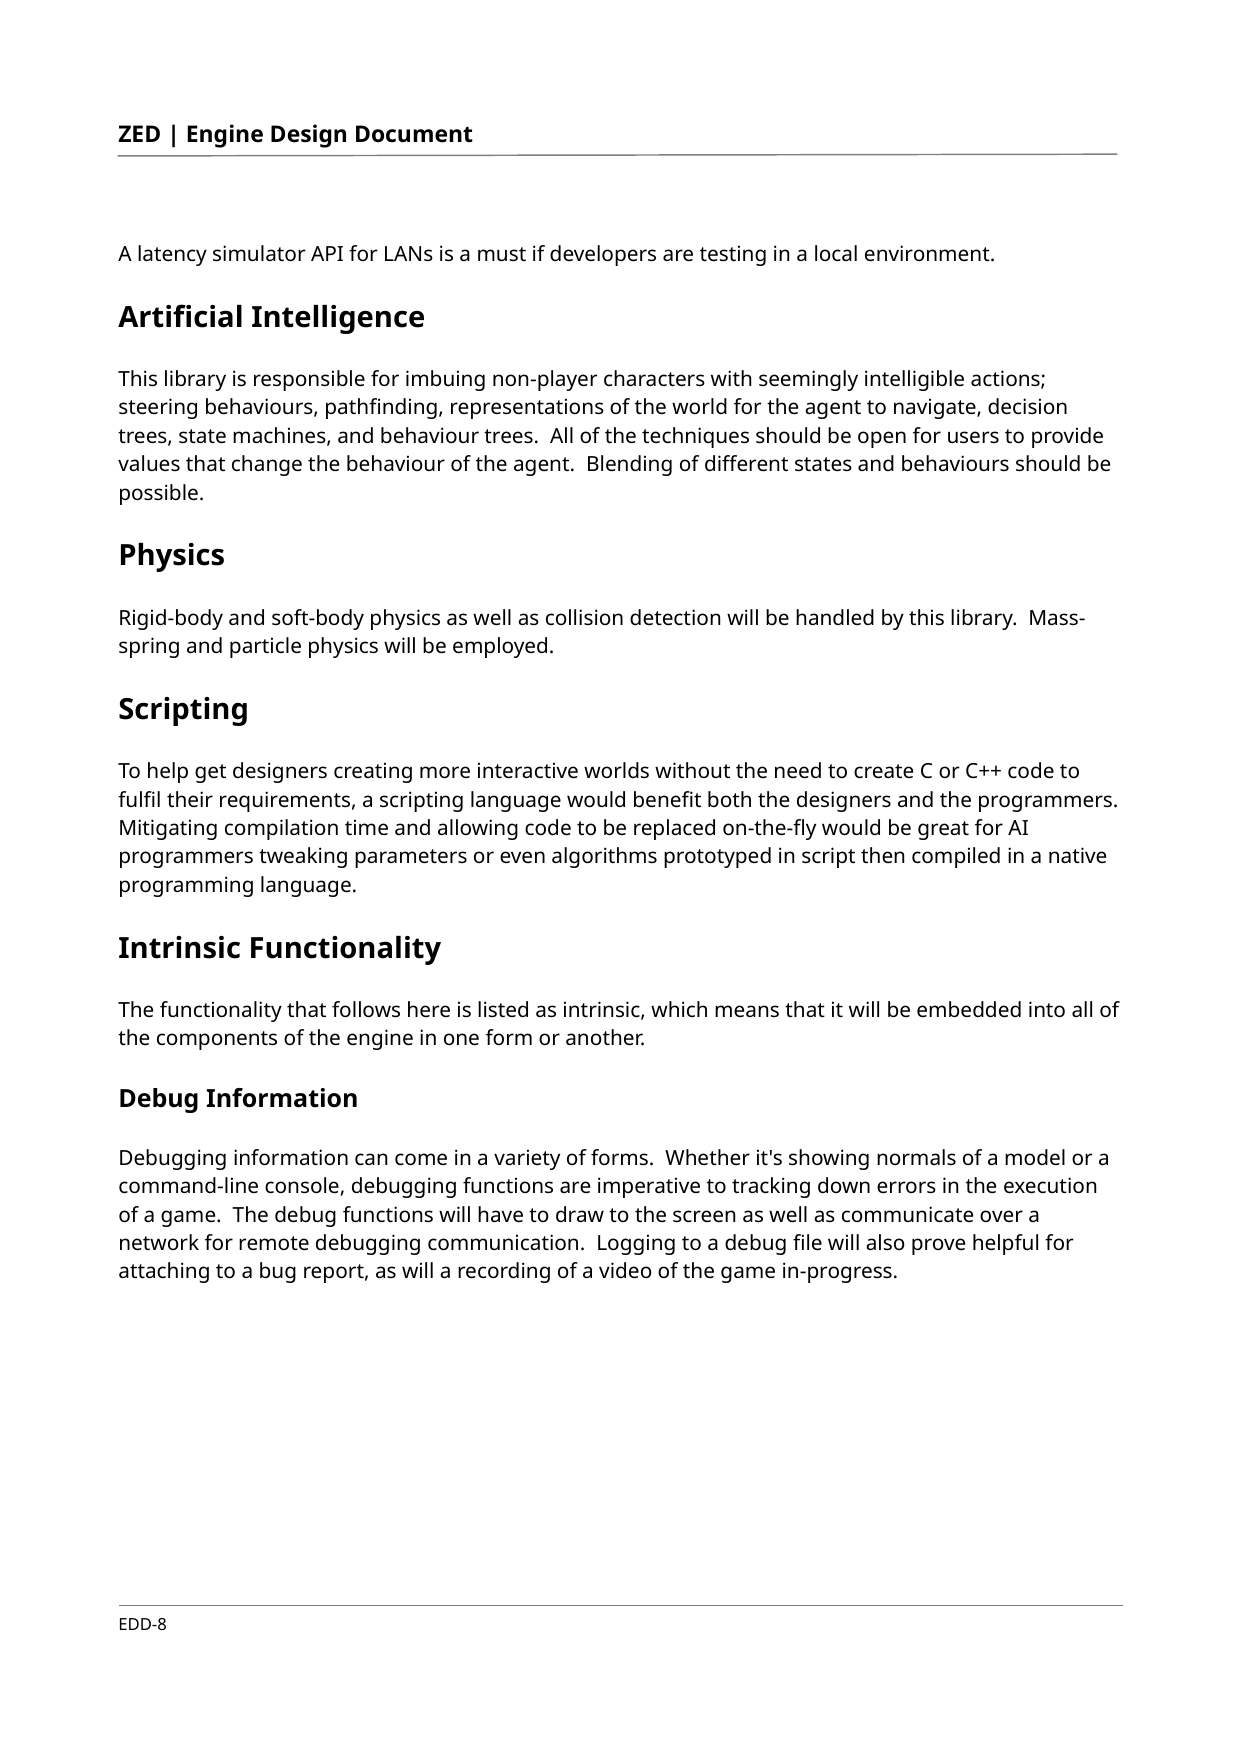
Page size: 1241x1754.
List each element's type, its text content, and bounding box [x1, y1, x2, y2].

text Physics [118, 535, 1122, 574]
text Debug Information [118, 1080, 1122, 1114]
text Intrinsic Functionality [118, 927, 1122, 967]
text A latency simulator API for LANs is a must if developers are testing in a local environment. [118, 239, 1122, 267]
text Scripting [118, 688, 1122, 728]
text This library is responsible for imbuing non-player characters with seemingly intelligible actions; steering behaviours, pathfinding, representations of the world for the agent to navigate, decision trees, state machines, and behaviour trees. All of the techniques should be open for users to provide values that change the behaviour of the agent. Blending of different states and behaviours should be possible. [118, 364, 1122, 506]
text The functionality that follows here is listed as intrinsic, which means that it will be embedded into all of the components of the engine in one form or another. [118, 995, 1122, 1052]
text Rigid-body and soft-body physics as well as collision detection will be handled by this library. Mass-spring and particle physics will be employed. [118, 603, 1122, 660]
text Debugging information can come in a variety of forms. Whether it's showing normals of a model or a command-line console, debugging functions are imperative to tracking down errors in the execution of a game. The debug functions will have to draw to the screen as well as communicate over a network for remote debugging communication. Logging to a debug file will also prove helpful for attaching to a bug report, as will a recording of a video of the game in-progress. [118, 1143, 1122, 1285]
text To help get designers creating more interactive worlds without the need to create C or C++ code to fulfil their requirements, a scripting language would benefit both the designers and the programmers. Mitigating compilation time and allowing code to be replaced on-the-fly would be great for AI programmers tweaking parameters or even algorithms prototyped in script then compiled in a native programming language. [118, 756, 1122, 898]
text Artificial Intelligence [118, 296, 1122, 336]
